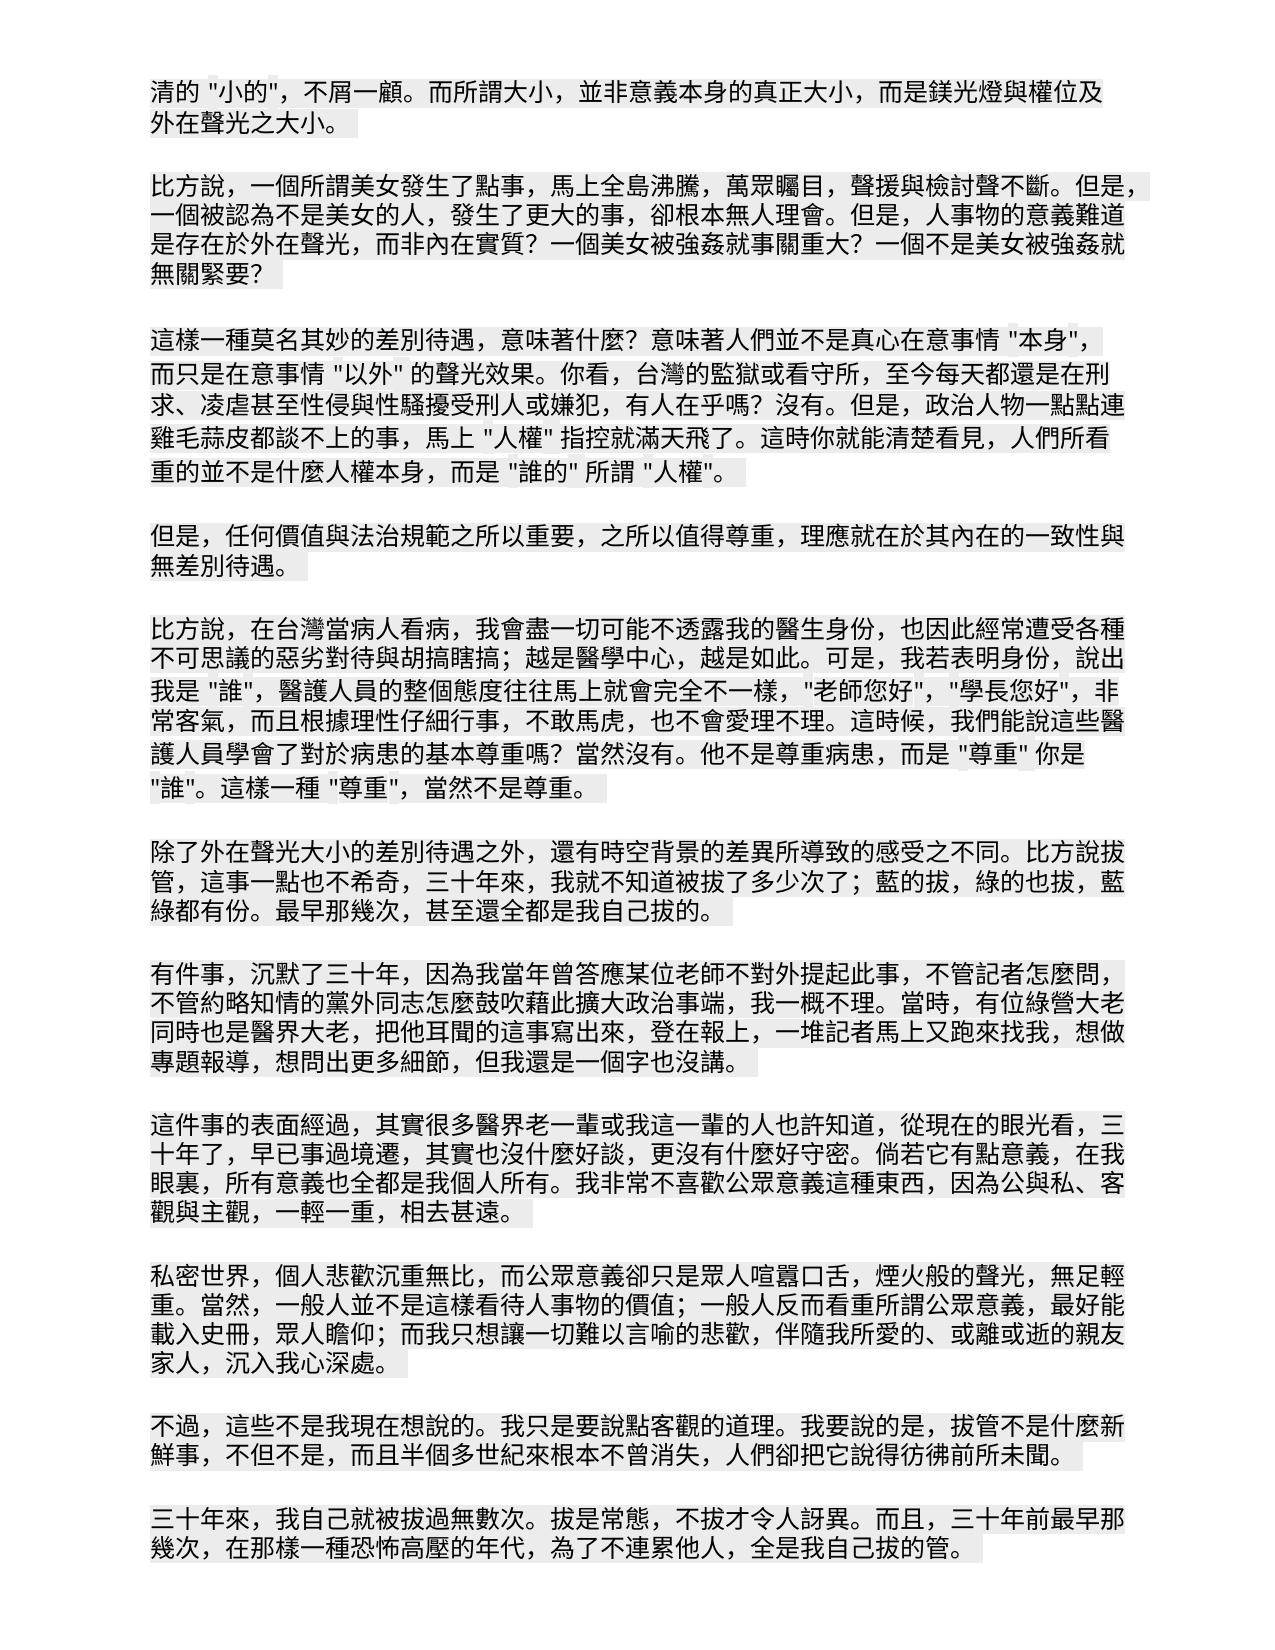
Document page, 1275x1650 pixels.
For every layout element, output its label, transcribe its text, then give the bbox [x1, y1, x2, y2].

text (續卡管啟示錄) 十三，拔管不是新鮮事 在這島上，為何痛苦永無休止地循環？為何醜劇悲劇不斷重演？可悲之處也許在於：我們從來都不是真的想要面對問題。或者說，我們始終只能看見所謂 "大的"，卻對根本數不清的 "小的"，不屑一顧。而所謂大小，並非意義本身的真正大小，而是鎂光燈與權位及外在聲光之大小。 比方說，一個所謂美女發生了點事，馬上全島沸騰，萬眾矚目，聲援與檢討聲不斷。但是，一個被認為不是美女的人，發生了更大的事，卻根本無人理會。但是，人事物的意義難道是存在於外在聲光，而非內在實質？一個美女被強姦就事關重大？一個不是美女被強姦就無關緊要？ 這樣一種莫名其妙的差別待遇，意味著什麼？意味著人們並不是真心在意事情 "本身"，而只是在意事情 "以外" 的聲光效果。你看，台灣的監獄或看守所，至今每天都還是在刑求、凌虐甚至性侵與性騷擾受刑人或嫌犯，有人在乎嗎？沒有。但是，政治人物一點點連雞毛蒜皮都談不上的事，馬上 "人權" 指控就滿天飛了。這時你就能清楚看見，人們所看重的並不是什麼人權本身，而是 "誰的" 所謂 "人權"。 但是，任何價值與法治規範之所以重要，之所以值得尊重，理應就在於其內在的一致性與無差別待遇。 比方說，在台灣當病人看病，我會盡一切可能不透露我的醫生身份，也因此經常遭受各種不可思議的惡劣對待與胡搞瞎搞；越是醫學中心，越是如此。可是，我若表明身份，說出我是 "誰"，醫護人員的整個態度往往馬上就會完全不一樣，"老師您好"，"學長您好"，非常客氣，而且根據理性仔細行事，不敢馬虎，也不會愛理不理。這時候，我們能說這些醫護人員學會了對於病患的基本尊重嗎？當然沒有。他不是尊重病患，而是 "尊重" 你是 "誰"。這樣一種 "尊重"，當然不是尊重。 除了外在聲光大小的差別待遇之外，還有時空背景的差異所導致的感受之不同。比方說拔管，這事一點也不希奇，三十年來，我就不知道被拔了多少次了；藍的拔，綠的也拔，藍綠都有份。最早那幾次，甚至還全都是我自己拔的。 有件事，沉默了三十年，因為我當年曾答應某位老師不對外提起此事，不管記者怎麼問，不管約略知情的黨外同志怎麼鼓吹藉此擴大政治事端，我一概不理。當時，有位綠營大老同時也是醫界大老，把他耳聞的這事寫出來，登在報上，一堆記者馬上又跑來找我，想做專題報導，想問出更多細節，但我還是一個字也沒講。 這件事的表面經過，其實很多醫界老一輩或我這一輩的人也許知道，從現在的眼光看，三十年了，早已事過境遷，其實也沒什麼好談，更沒有什麼好守密。倘若它有點意義，在我眼裏，所有意義也全都是我個人所有。我非常不喜歡公眾意義這種東西，因為公與私、客觀與主觀，一輕一重，相去甚遠。 私密世界，個人悲歡沉重無比，而公眾意義卻只是眾人喧囂口舌，煙火般的聲光，無足輕重。當然，一般人並不是這樣看待人事物的價值；一般人反而看重所謂公眾意義，最好能載入史冊，眾人瞻仰；而我只想讓一切難以言喻的悲歡，伴隨我所愛的、或離或逝的親友家人，沉入我心深處。 不過，這些不是我現在想說的。我只是要說點客觀的道理。我要說的是，拔管不是什麼新鮮事，不但不是，而且半個多世紀來根本不曾消失，人們卻把它說得彷彿前所未聞。 三十年來，我自己就被拔過無數次。拔是常態，不拔才令人訝異。而且，三十年前最早那幾次，在那樣一種恐怖高壓的年代，為了不連累他人，全是我自己拔的管。 舉個例，也就是我上面說的那個我答應守密因此沉默三十年的例子。簡單說：我醫學院還沒畢業時，就已經申請上一般人認為不錯的高醫精神科。十幾個人報考，只能錄取一名，那個人就是我，而且據說還是甄選委員全票通過，沒有異議。 不久之後，高醫精神科就為我辦了一個迎新餐會，大家和樂融融，一切就等著我幾個月後一畢業就能馬上上任。 那時候，我還在彰化基督教醫院實習，再過幾個月就能畢業。這段期間，高醫高層卻不斷打電話給我，說他們壓力很大，說上面 (指國民黨及其情治單位) 不允許我在高醫工作。電話一通兩通三通...幾個月來打不停，院方高層說，"上面" 說我 "思想不正確"、"政治素行不良" (這些詞全是對方原文)，不可能讓我當醫生，更不可能讓我去高醫工作。 每天一直接電話，全是講這樣一些無聊指控，我覺得很煩。直到有一天，我記得那天正在彰化基督教醫院的小兒加護病房實習，我正小心翼翼幫一個僅有巴掌大的早產兒抽血，突然護理站說有外線，要我去接電話，是一位我很尊敬的精神醫學界大老，也就是當時的高醫精神科主任打來。 他再次提到政治壓力的事，說他很痛苦。當下，我心裏有著一種就像面對家人那樣一種溫暖不捨的感覺，於是我就說："老師，這事很好處理，不用煩惱，我自己辭職不就沒事了。" 我還說，"我同時也不會讓黨外的朋友們去炒作這件事，我會讓它無聲無息地消失，不會給老師們帶來任何困擾。" 那位老師似乎聽了很訝異，突然對我說了一些不太連貫的話，他說："上醫醫國...陳醫師，這應該怎麼說呢...我覺得你是一個可以當朋友的人。" 隔天，我就向高醫正式 "辭職"。說辭職很奇怪，因為我連上任都還沒有就自動放棄錄取資格。 接著，我就開始另外找工作，我沒想到的是，短短半年間，同樣的歷史竟然一再重演三次，而且每次都是我自己拔管。比方說，我還申請上了草屯療養院，當公務員醫師，薪水與各種獎金非常高，簡直天價。 我當時在草療，名義上不但已經上任，院方還給了我一間有著雙人床與冰箱的醫師宿舍，但卻不允許我工作，當然也沒有薪水，等於是個幽靈員工。你知道我每天上班去幹什麼嗎？到院長室報到。去院長室幹啥呢？寫回憶錄。 草療院長在情治單位的壓力下，堅持一定要聘用我。他跟我再三保證說，他也是台獨，他絕對能挺得住政治壓力，但他說他需要一些資料，好跟 "他們" 有個交待。於是就要我三天兩頭去院長室寫回憶錄，想到什麼就寫什麼，主要是寫一些我過去反國民黨政府的政治經歷與想法。我這方面的經歷真的是罄竹難書，"惡行" 重大，所以寫了一兩個月都還是不能工作，根本沒錢吃飯，全靠借錢度日。 我的案子是叛亂案，倘若三審定讞，依法不得擔任醫師與公務員。但我當時都還沒審判，銓敘部卻遲遲不肯發下正式公文，不肯讓我成為公務員。後來，實在受不了漫無止盡的等待、折磨以及一些忠黨愛國醫師同事的羞辱嘲諷，於是決定再度自己拔管。短短半年之間，自己就這樣拔了三、四次管子。直到後來，長庚醫院的王永慶王老闆伸出援手，我才能順利當上醫師。王老闆很乾脆，沒有叫我寫回憶錄，只要求我簽了一張切結書，切結書上寫了一行字： "本人日後若因案 (叛亂案) 被捕或受刑，一概與長庚醫院無關。" 我簽了字，於是就在林口長庚醫院展開我的醫師生涯。 你知道嗎？這一切政治壓力其實是完全肆無忌憚的，不僅僅會去施壓、恐嚇你的工作單位，阻斷你的一切前途出路，比方說禁止我出國讀書，因為叛亂案最低本刑七年，屬重大刑案，依法可禁止出境；更是經常會去威脅你的家人，或是透過暗示與明示，拿你的親友家人的安危當成一種人質與籌碼來逼你就範。 我很想說的是：我常覺得時下的國民黨人很娘，很不食人間煙火，似乎始終不曾真正意識到自己的黨在過去根本數不清的各種敗行劣跡。這其實也意味著，大家並不是真正想面對問題，而只是在某些所謂聲光較大的問題上湊一番熱鬧。當熱潮一過，該拔的，想拔的，依舊還是會繼續拔個不停。重視是非曲直的風氣，似乎很難在台灣這樣一種極度欠缺人文精神的聲光社會中生根，更不用說萌芽與茁壯了。 (午餐時間，未完待續。今天下午晚上都還要看診。再抽空檔時間寫。) [150, 75, 1125, 1563]
